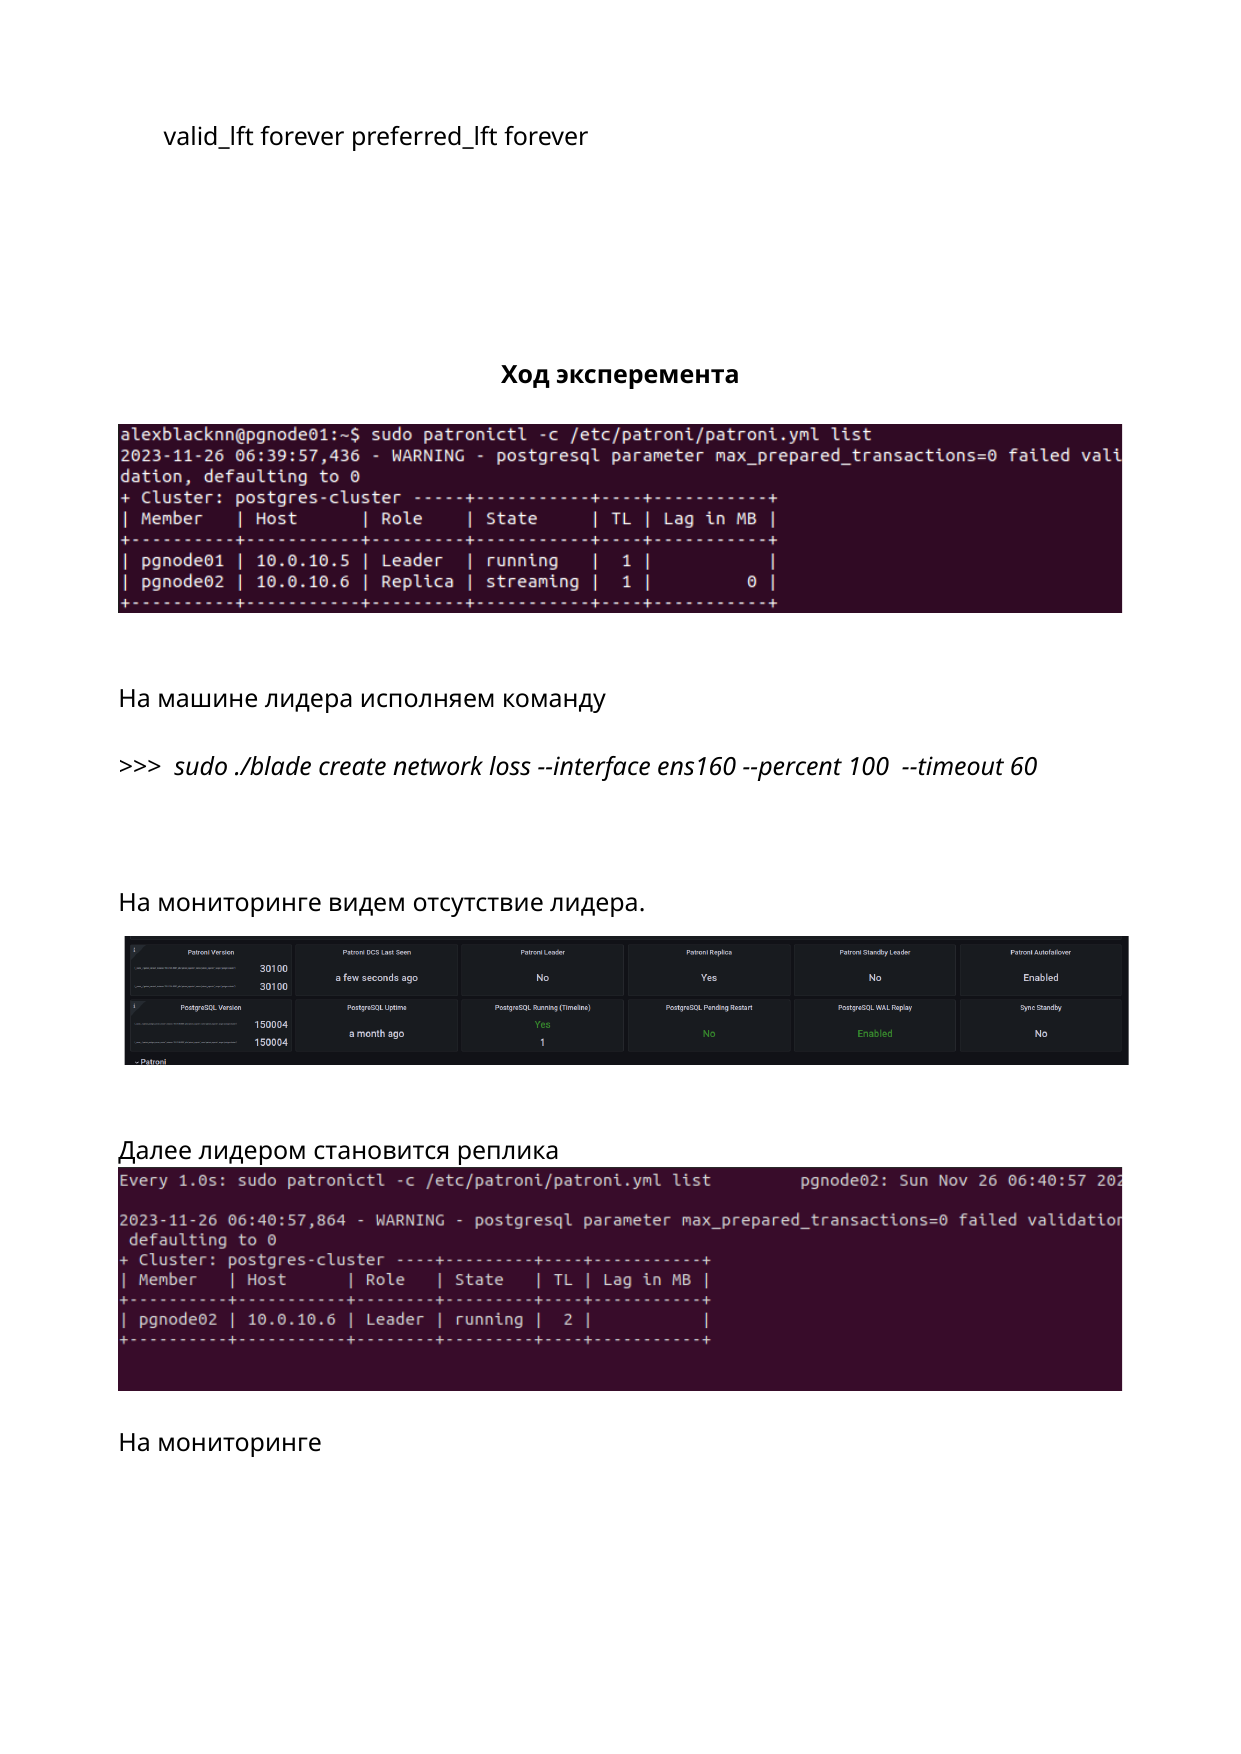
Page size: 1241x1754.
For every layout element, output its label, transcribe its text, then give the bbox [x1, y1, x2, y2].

picture [124, 936, 1129, 1065]
picture [118, 424, 1123, 613]
text >>> sudo ./blade create network loss --interface ens160 --percent 100 --timeout 60 [118, 749, 1122, 783]
text Ход эксперемента [118, 357, 1122, 391]
text Далее лидером становится реплика [118, 1133, 1122, 1167]
text На мониторинге [118, 1425, 1122, 1459]
picture [118, 1167, 1123, 1391]
text На машине лидера исполняем команду [118, 681, 1122, 714]
text valid_lft forever preferred_lft forever [118, 118, 1122, 152]
text На мониторинге видем отсутствие лидера. [118, 885, 1122, 919]
